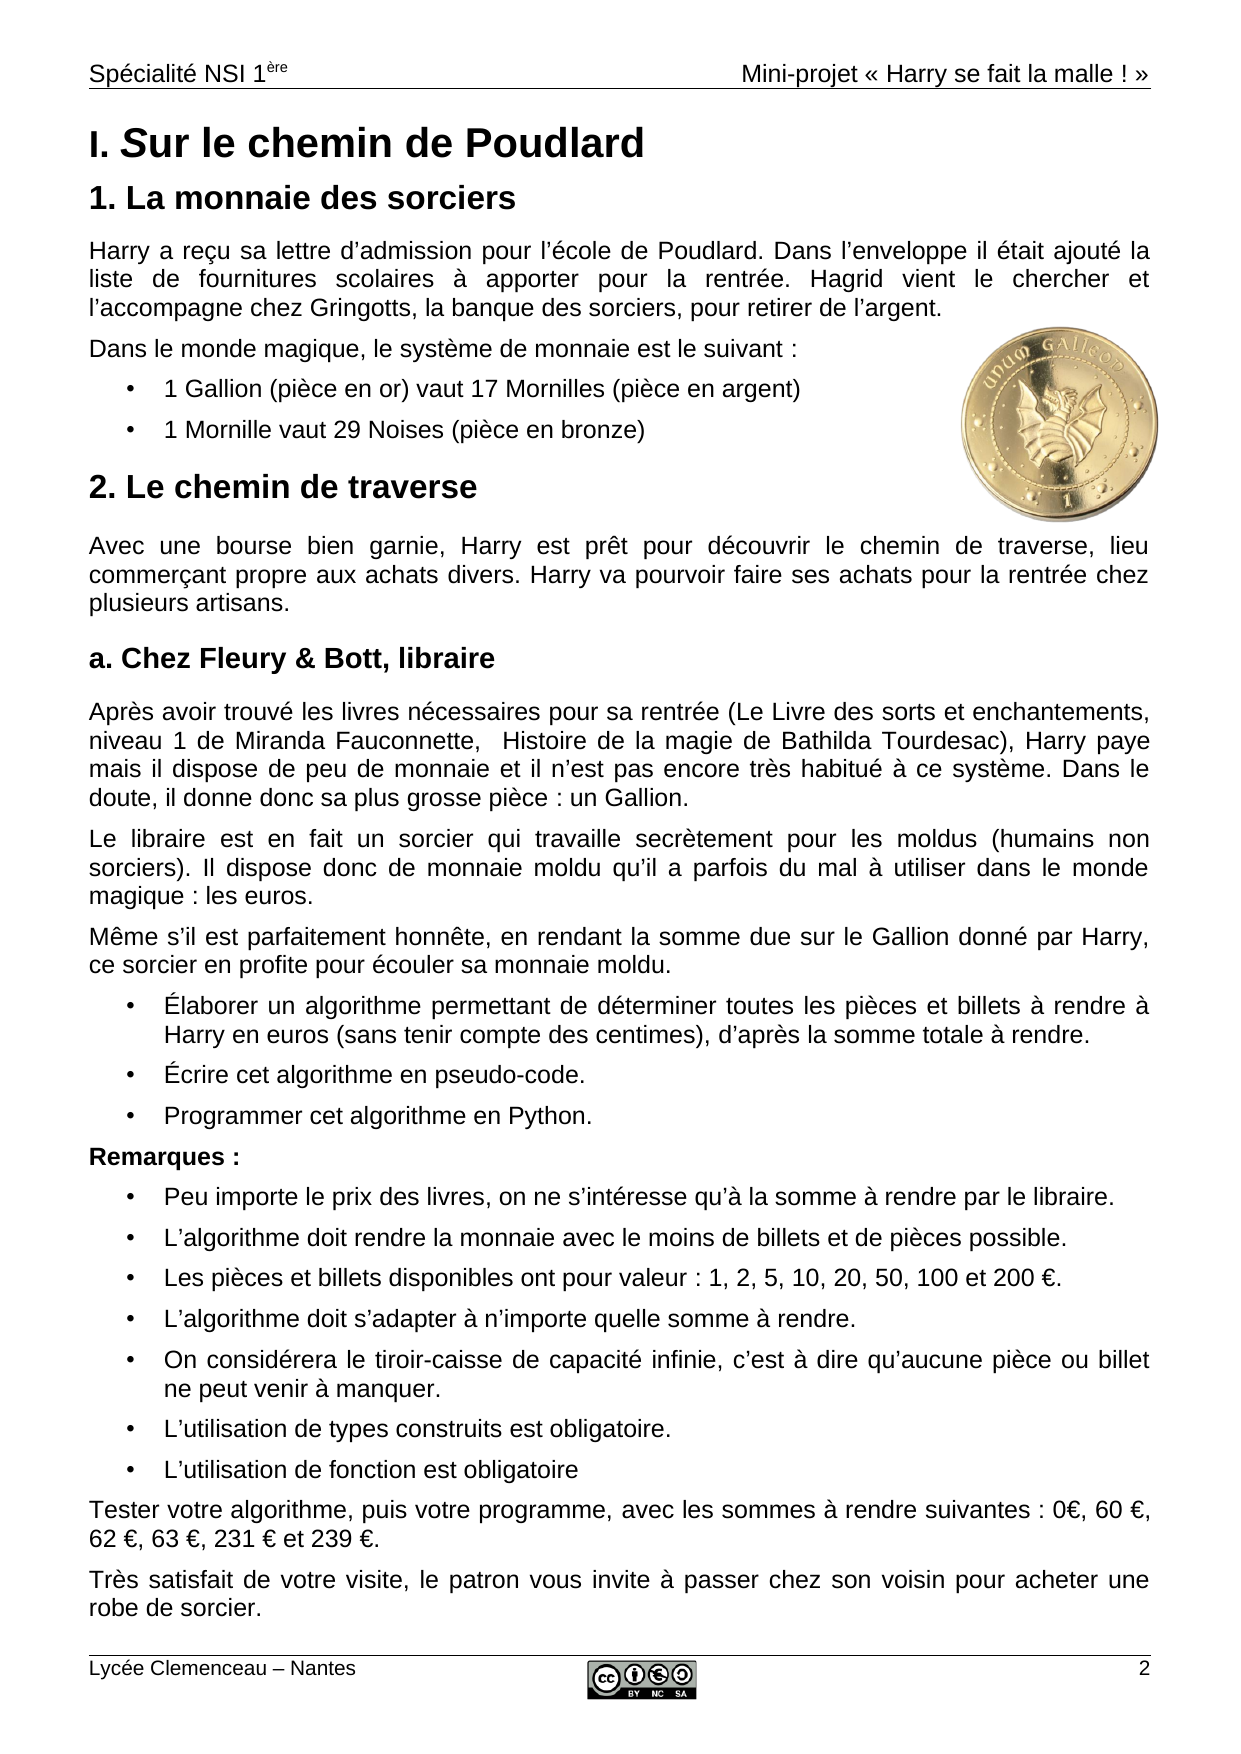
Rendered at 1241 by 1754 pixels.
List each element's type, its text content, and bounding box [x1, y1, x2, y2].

text Après avoir trouvé les livres nécessaires pour sa rentrée (Le Livre des sorts et enchantements, niveau 1 de Miranda Fauconnette, Histoire de la magie de Bathilda Tourdesac), Harry paye mais il dispose de peu de monnaie et il n’est pas encore très habitué à ce système. Dans le doute, il donne donc sa plus grosse pièce : un Gallion. [89, 697, 1151, 812]
list Les pièces et billets disponibles ont pour valeur : 1, 2, 5, 10, 20, 50, 100 et 200 €. [126, 1263, 1151, 1292]
picture [960, 326, 1159, 523]
list 1 Mornille vaut 29 Noises (pièce en bronze) [126, 415, 960, 444]
text 1. La monnaie des sorciers [89, 178, 1151, 216]
list On considérera le tiroir-caisse de capacité infinie, c’est à dire qu’aucune pièce ou billet ne peut venir à manquer. [126, 1345, 1151, 1402]
picture [586, 1659, 697, 1700]
text Avec une bourse bien garnie, Harry est prêt pour découvrir le chemin de traverse, lieu commerçant propre aux achats divers. Harry va pourvoir faire ses achats pour la rentrée chez plusieurs artisans. [89, 531, 1151, 617]
list Élaborer un algorithme permettant de déterminer toutes les pièces et billets à rendre à Harry en euros (sans tenir compte des centimes), d’après la somme totale à rendre. [126, 991, 1151, 1049]
list L’utilisation de fonction est obligatoire [126, 1455, 1151, 1483]
text Même s’il est parfaitement honnête, en rendant la somme due sur le Gallion donné par Harry, ce sorcier en profite pour écouler sa monnaie moldu. [89, 922, 1151, 979]
text Tester votre algorithme, puis votre programme, avec les sommes à rendre suivantes : 0€, 60 €, 62 €, 63 €, 231 € et 239 €. [89, 1495, 1151, 1553]
list 1 Gallion (pièce en or) vaut 17 Mornilles (pièce en argent) [126, 374, 960, 403]
text Très satisfait de votre visite, le patron vous invite à passer chez son voisin pour acheter une robe de sorcier. [89, 1564, 1151, 1622]
text Le libraire est en fait un sorcier qui travaille secrètement pour les moldus (humains non sorciers). Il dispose donc de monnaie moldu qu’il a parfois du mal à utiliser dans le monde magique : les euros. [89, 824, 1151, 910]
text 2. Le chemin de traverse [89, 467, 960, 506]
text a. Chez Fleury & Bott, libraire [89, 641, 1151, 674]
subtitle Sur le chemin de Poudlard [89, 118, 1151, 166]
text Dans le monde magique, le système de monnaie est le suivant : [89, 334, 960, 362]
text Remarques : [89, 1142, 1151, 1170]
list Programmer cet algorithme en Python. [126, 1101, 1151, 1130]
list L’utilisation de types construits est obligatoire. [126, 1414, 1151, 1443]
list L’algorithme doit s’adapter à n’importe quelle somme à rendre. [126, 1304, 1151, 1333]
text Harry a reçu sa lettre d’admission pour l’école de Poudlard. Dans l’enveloppe il était ajouté la liste de fournitures scolaires à apporter pour la rentrée. Hagrid vient le chercher et l’accompagne chez Gringotts, la banque des sorciers, pour retirer de l’argent. [89, 236, 1151, 322]
list Écrire cet algorithme en pseudo-code. [126, 1060, 1151, 1089]
list L’algorithme doit rendre la monnaie avec le moins de billets et de pièces possible. [126, 1223, 1151, 1252]
list Peu importe le prix des livres, on ne s’intéresse qu’à la somme à rendre par le libraire. [126, 1182, 1151, 1211]
